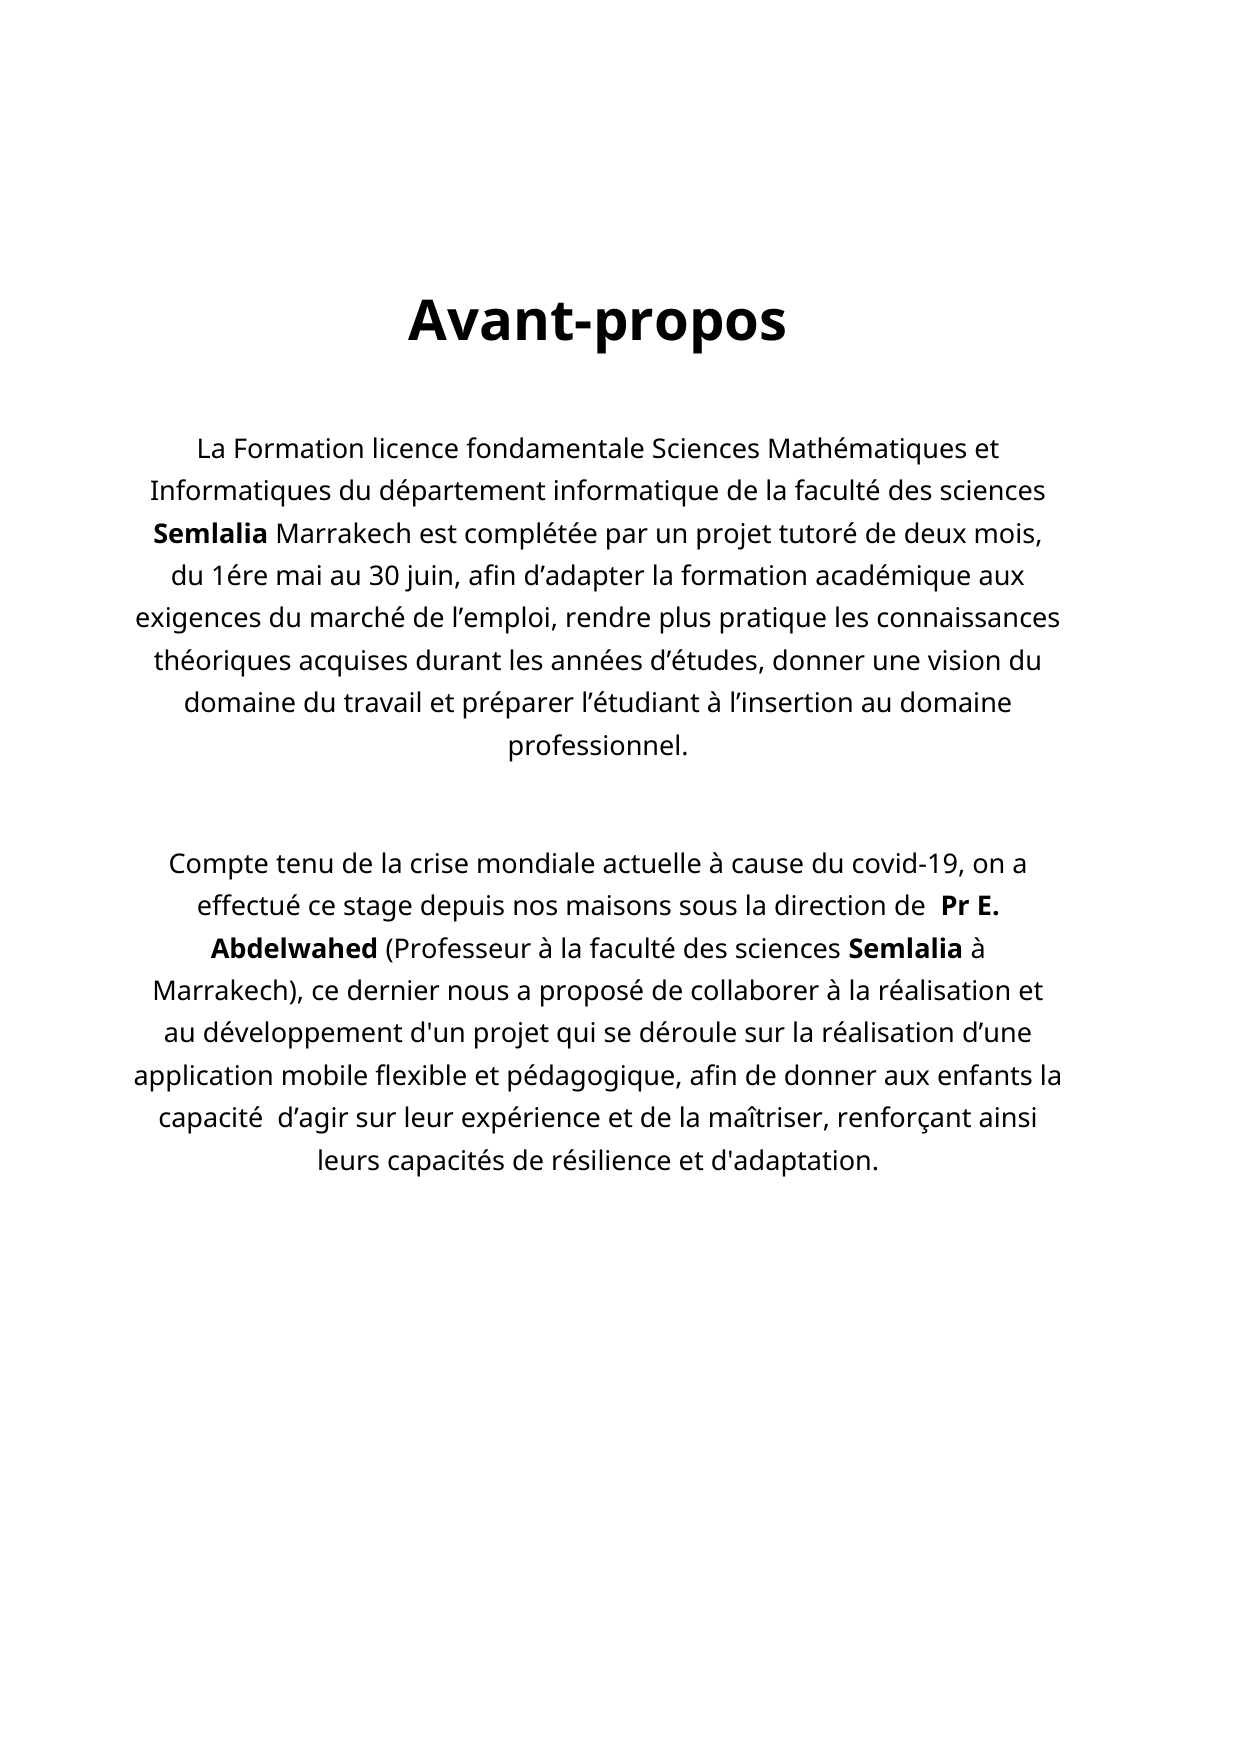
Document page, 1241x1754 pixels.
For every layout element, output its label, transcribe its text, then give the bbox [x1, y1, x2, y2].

text Compte tenu de la crise mondiale actuelle à cause du covid-19, on a effectué ce stage depuis nos maisons sous la direction de Pr E. Abdelwahed (Professeur à la faculté des sciences Semlalia à Marrakech), ce dernier nous a proposé de collaborer à la réalisation et au développement d'un projet qui se déroule sur la réalisation d’une application mobile flexible et pédagogique, afin de donner aux enfants la capacité d’agir sur leur expérience et de la maîtriser, renforçant ainsi leurs capacités de résilience et d'adaptation. [133, 844, 1063, 1178]
text La Formation licence fondamentale Sciences Mathématiques et Informatiques du département informatique de la faculté des sciences Semlalia Marrakech est complétée par un projet tutoré de deux mois, du 1ére mai au 30 juin, afin d’adapter la formation académique aux exigences du marché de l’emploi, rendre plus pratique les connaissances théoriques acquises durant les années d’études, donner une vision du domaine du travail et préparer l’étudiant à l’insertion au domaine professionnel. [133, 429, 1063, 763]
text Avant-propos [133, 281, 1063, 357]
